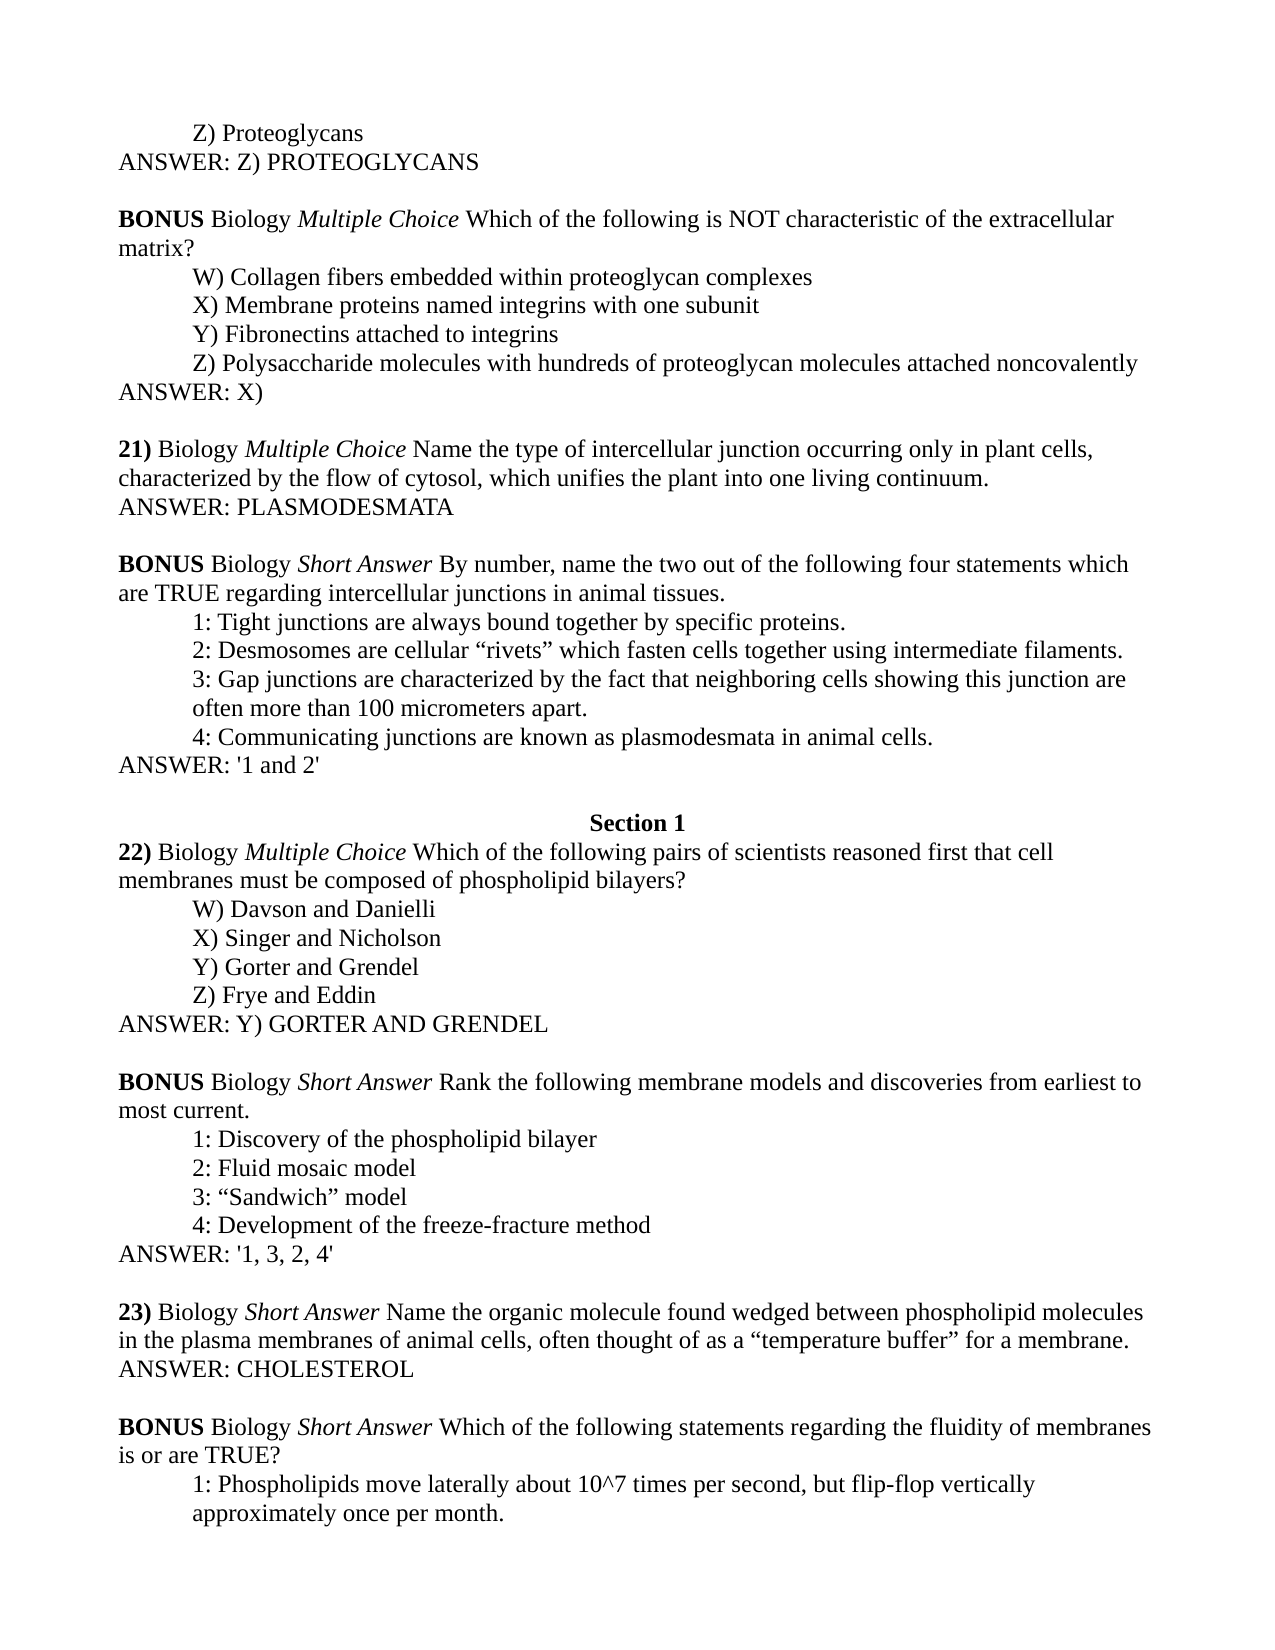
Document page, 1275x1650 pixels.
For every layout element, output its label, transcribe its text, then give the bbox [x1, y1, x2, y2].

text X) Membrane proteins named integrins with one subunit [118, 291, 1157, 319]
text Section 1 [118, 808, 1157, 837]
text 21) Biology Multiple Choice Name the type of intercellular junction occurring only in plant cells, characterized by the flow of cytosol, which unifies the plant into one living continuum. [118, 434, 1157, 492]
text W) Davson and Danielli [118, 894, 1157, 923]
text Y) Fibronectins attached to integrins [118, 319, 1157, 348]
text 23) Biology Short Answer Name the organic molecule found wedged between phospholipid molecules in the plasma membranes of animal cells, often thought of as a “temperature buffer” for a membrane. [118, 1297, 1157, 1354]
text BONUS Biology Short Answer Which of the following statements regarding the fluidity of membranes is or are TRUE? [118, 1412, 1157, 1469]
text ANSWER: '1, 3, 2, 4' [118, 1239, 1157, 1268]
text W) Collagen fibers embedded within proteoglycan complexes [118, 262, 1157, 291]
text ANSWER: Y) GORTER AND GRENDEL [118, 1009, 1157, 1038]
text 4: Communicating junctions are known as plasmodesmata in animal cells. [118, 722, 1157, 751]
text 2: Desmosomes are cellular “rivets” which fasten cells together using intermediate filaments. [118, 636, 1157, 664]
text Z) Polysaccharide molecules with hundreds of proteoglycan molecules attached noncovalently [118, 348, 1157, 377]
text 1: Phospholipids move laterally about 10^7 times per second, but flip-flop vertically approximately once per month. [118, 1469, 1157, 1527]
text 3: Gap junctions are characterized by the fact that neighboring cells showing this junction are often more than 100 micrometers apart. [118, 664, 1157, 722]
text ANSWER: Z) PROTEOGLYCANS [118, 147, 1157, 176]
text BONUS Biology Short Answer Rank the following membrane models and discoveries from earliest to most current. [118, 1067, 1157, 1124]
text 4: Development of the freeze-fracture method [118, 1211, 1157, 1239]
text ANSWER: X) [118, 377, 1157, 406]
text Z) Proteoglycans [118, 118, 1157, 147]
text BONUS Biology Multiple Choice Which of the following is NOT characteristic of the extracellular matrix? [118, 204, 1157, 262]
text 2: Fluid mosaic model [118, 1153, 1157, 1182]
text Z) Frye and Eddin [118, 981, 1157, 1009]
text ANSWER: '1 and 2' [118, 751, 1157, 779]
text 1: Discovery of the phospholipid bilayer [118, 1124, 1157, 1153]
text ANSWER: PLASMODESMATA [118, 492, 1157, 521]
text 22) Biology Multiple Choice Which of the following pairs of scientists reasoned first that cell membranes must be composed of phospholipid bilayers? [118, 837, 1157, 894]
text BONUS Biology Short Answer By number, name the two out of the following four statements which are TRUE regarding intercellular junctions in animal tissues. [118, 549, 1157, 607]
text X) Singer and Nicholson [118, 923, 1157, 952]
text 3: “Sandwich” model [118, 1182, 1157, 1211]
text 1: Tight junctions are always bound together by specific proteins. [118, 607, 1157, 636]
text Y) Gorter and Grendel [118, 952, 1157, 981]
text ANSWER: CHOLESTEROL [118, 1354, 1157, 1383]
